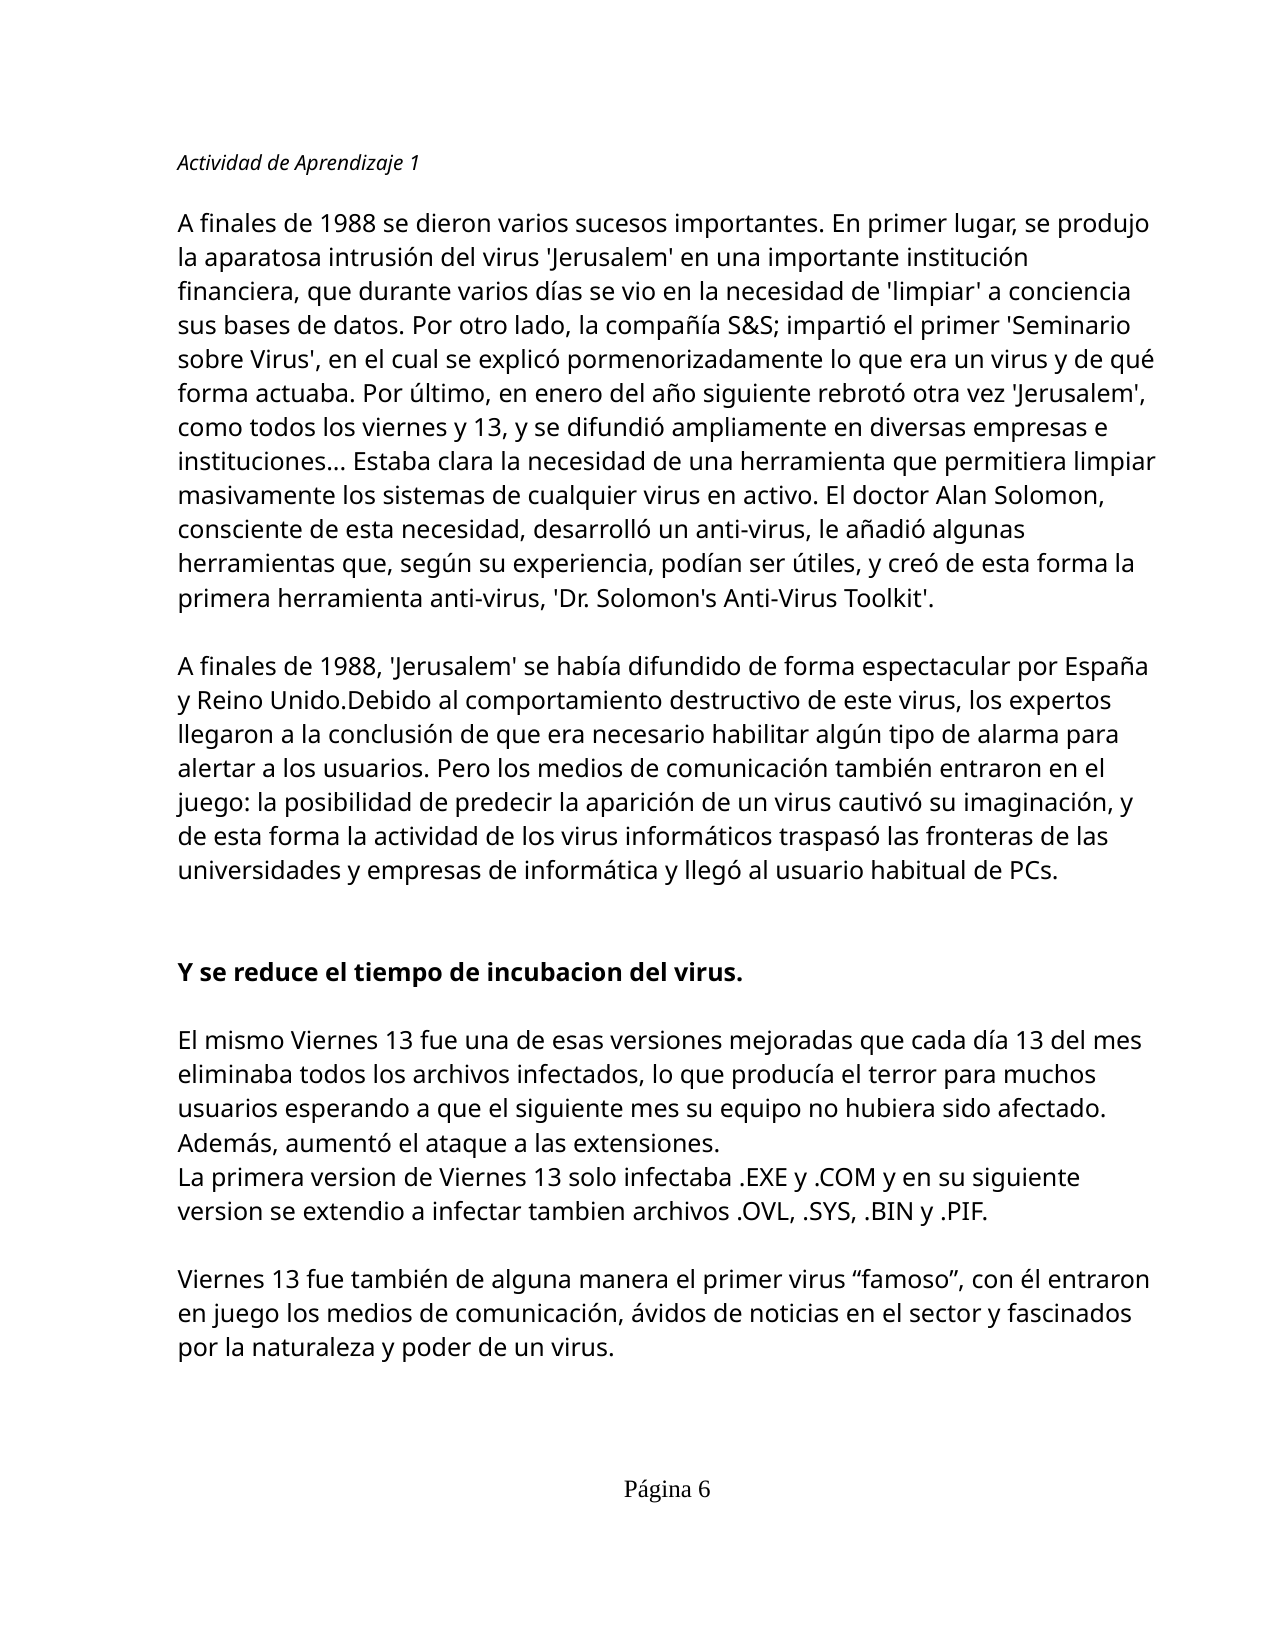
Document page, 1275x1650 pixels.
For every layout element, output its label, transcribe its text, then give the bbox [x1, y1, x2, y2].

text Y se reduce el tiempo de incubacion del virus. [177, 955, 1157, 989]
text A finales de 1988, 'Jerusalem' se había difundido de forma espectacular por España y Reino Unido.Debido al comportamiento destructivo de este virus, los expertos llegaron a la conclusión de que era necesario habilitar algún tipo de alarma para alertar a los usuarios. Pero los medios de comunicación también entraron en el juego: la posibilidad de predecir la aparición de un virus cautivó su imaginación, y de esta forma la actividad de los virus informáticos traspasó las fronteras de las universidades y empresas de informática y llegó al usuario habitual de PCs. [177, 648, 1157, 887]
text A finales de 1988 se dieron varios sucesos importantes. En primer lugar, se produjo la aparatosa intrusión del virus 'Jerusalem' en una importante institución financiera, que durante varios días se vio en la necesidad de 'limpiar' a conciencia sus bases de datos. Por otro lado, la compañía S&S; impartió el primer 'Seminario sobre Virus', en el cual se explicó pormenorizadamente lo que era un virus y de qué forma actuaba. Por último, en enero del año siguiente rebrotó otra vez 'Jerusalem', como todos los viernes y 13, y se difundió ampliamente en diversas empresas e instituciones... Estaba clara la necesidad de una herramienta que permitiera limpiar masivamente los sistemas de cualquier virus en activo. El doctor Alan Solomon, consciente de esta necesidad, desarrolló un anti-virus, le añadió algunas herramientas que, según su experiencia, podían ser útiles, y creó de esta forma la primera herramienta anti-virus, 'Dr. Solomon's Anti-Virus Toolkit'. [177, 206, 1157, 614]
text El mismo Viernes 13 fue una de esas versiones mejoradas que cada día 13 del mes eliminaba todos los archivos infectados, lo que producía el terror para muchos usuarios esperando a que el siguiente mes su equipo no hubiera sido afectado. Además, aumentó el ataque a las extensiones. La primera version de Viernes 13 solo infectaba .EXE y .COM y en su siguiente version se extendio a infectar tambien archivos .OVL, .SYS, .BIN y .PIF. Viernes 13 fue también de alguna manera el primer virus “famoso”, con él entraron en juego los medios de comunicación, ávidos de noticias en el sector y fascinados por la naturaleza y poder de un virus. [177, 1023, 1157, 1364]
